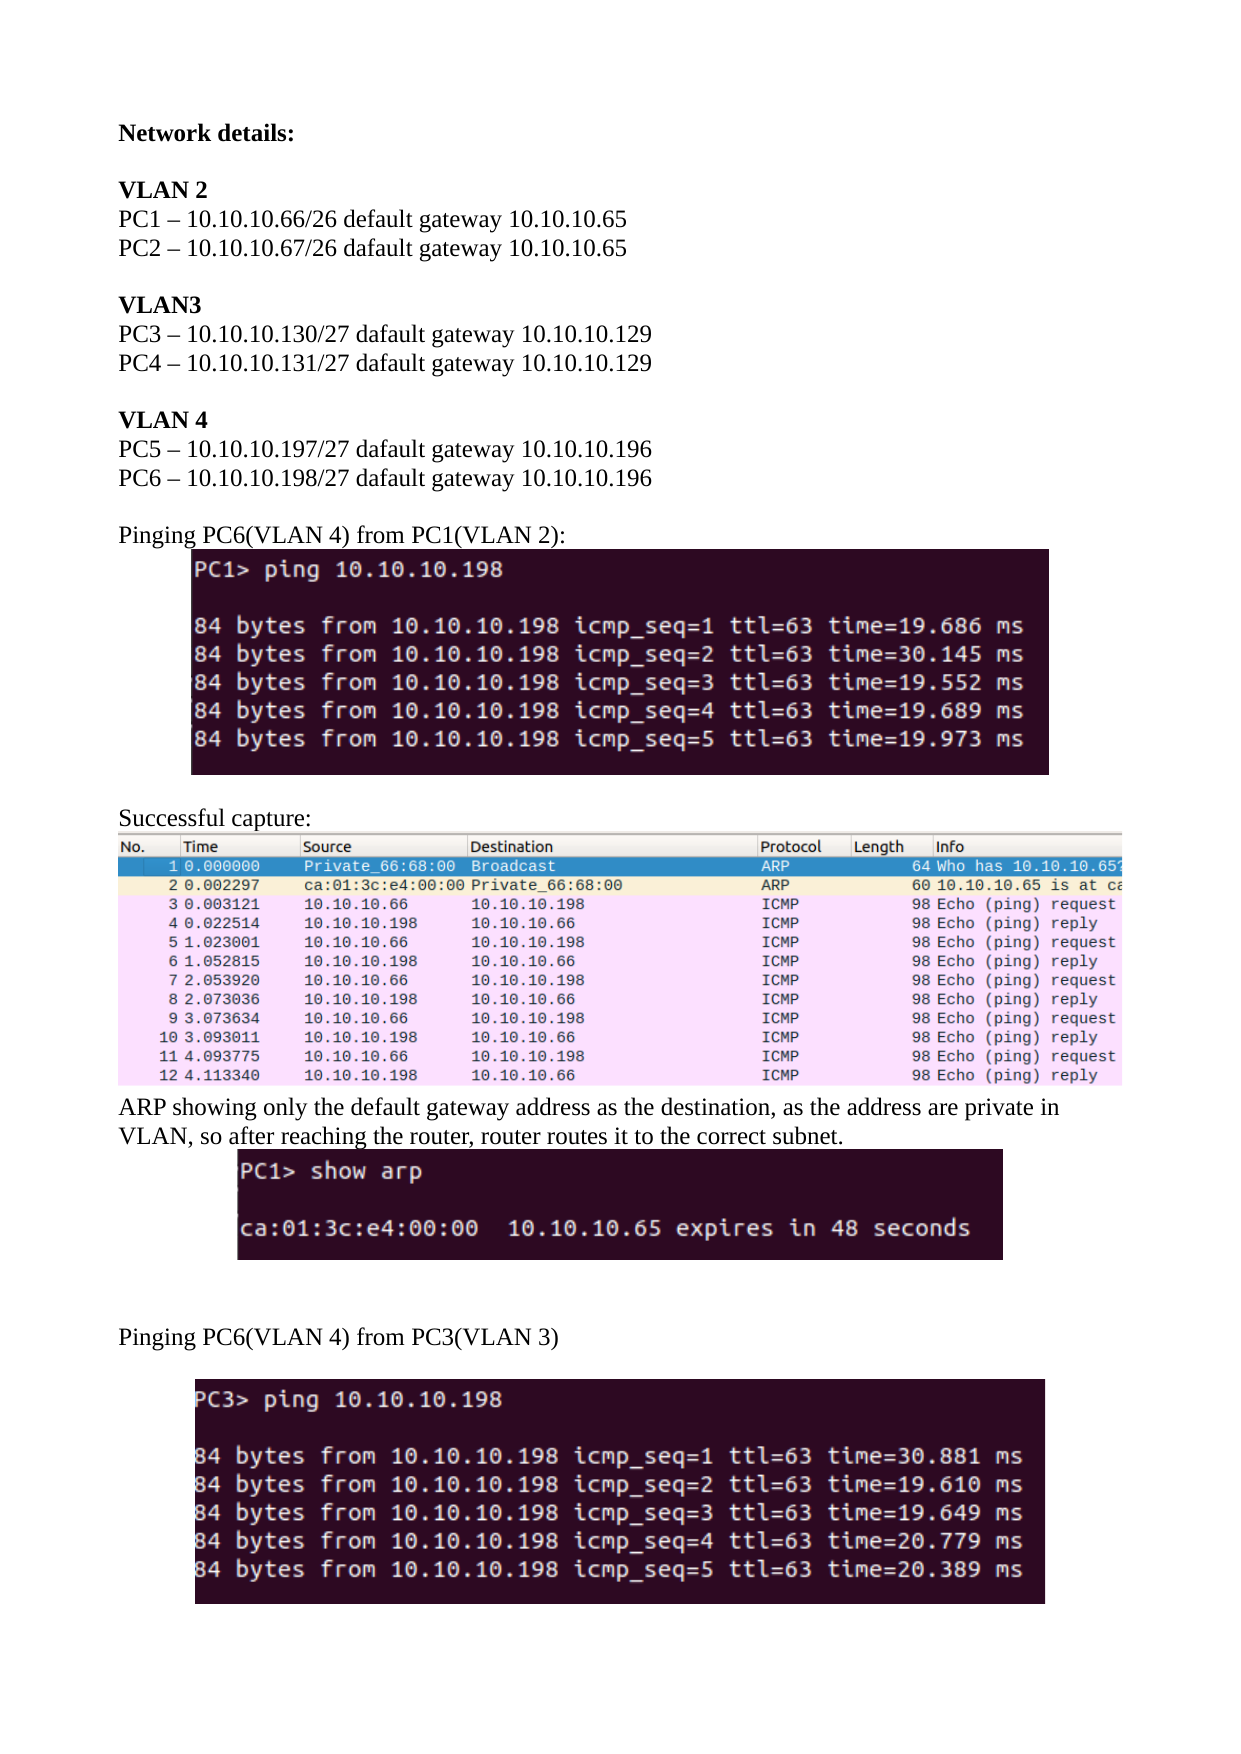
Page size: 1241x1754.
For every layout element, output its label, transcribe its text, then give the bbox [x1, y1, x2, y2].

text VLAN 4 [118, 406, 1122, 434]
text VLAN 2 [118, 176, 1122, 204]
picture [118, 831, 1123, 1093]
text PC5 – 10.10.10.197/27 dafault gateway 10.10.10.196 [118, 434, 1122, 463]
text PC4 – 10.10.10.131/27 dafault gateway 10.10.10.129 [118, 348, 1122, 377]
text Successful capture: [118, 803, 1122, 831]
text Pinging PC6(VLAN 4) from PC3(VLAN 3) [118, 1322, 1122, 1351]
text PC1 – 10.10.10.66/26 default gateway 10.10.10.65 [118, 204, 1122, 233]
text VLAN3 [118, 291, 1122, 319]
text Pinging PC6(VLAN 4) from PC1(VLAN 2): [118, 521, 1122, 549]
picture [237, 1149, 1003, 1260]
text PC2 – 10.10.10.67/26 dafault gateway 10.10.10.65 [118, 233, 1122, 262]
picture [191, 549, 1049, 775]
text ARP showing only the default gateway address as the destination, as the address are private in VLAN, so after reaching the router, router routes it to the correct subnet. [118, 1093, 1122, 1150]
picture [195, 1379, 1045, 1604]
text Network details: [118, 118, 1122, 147]
text PC3 – 10.10.10.130/27 dafault gateway 10.10.10.129 [118, 319, 1122, 348]
text PC6 – 10.10.10.198/27 dafault gateway 10.10.10.196 [118, 463, 1122, 492]
